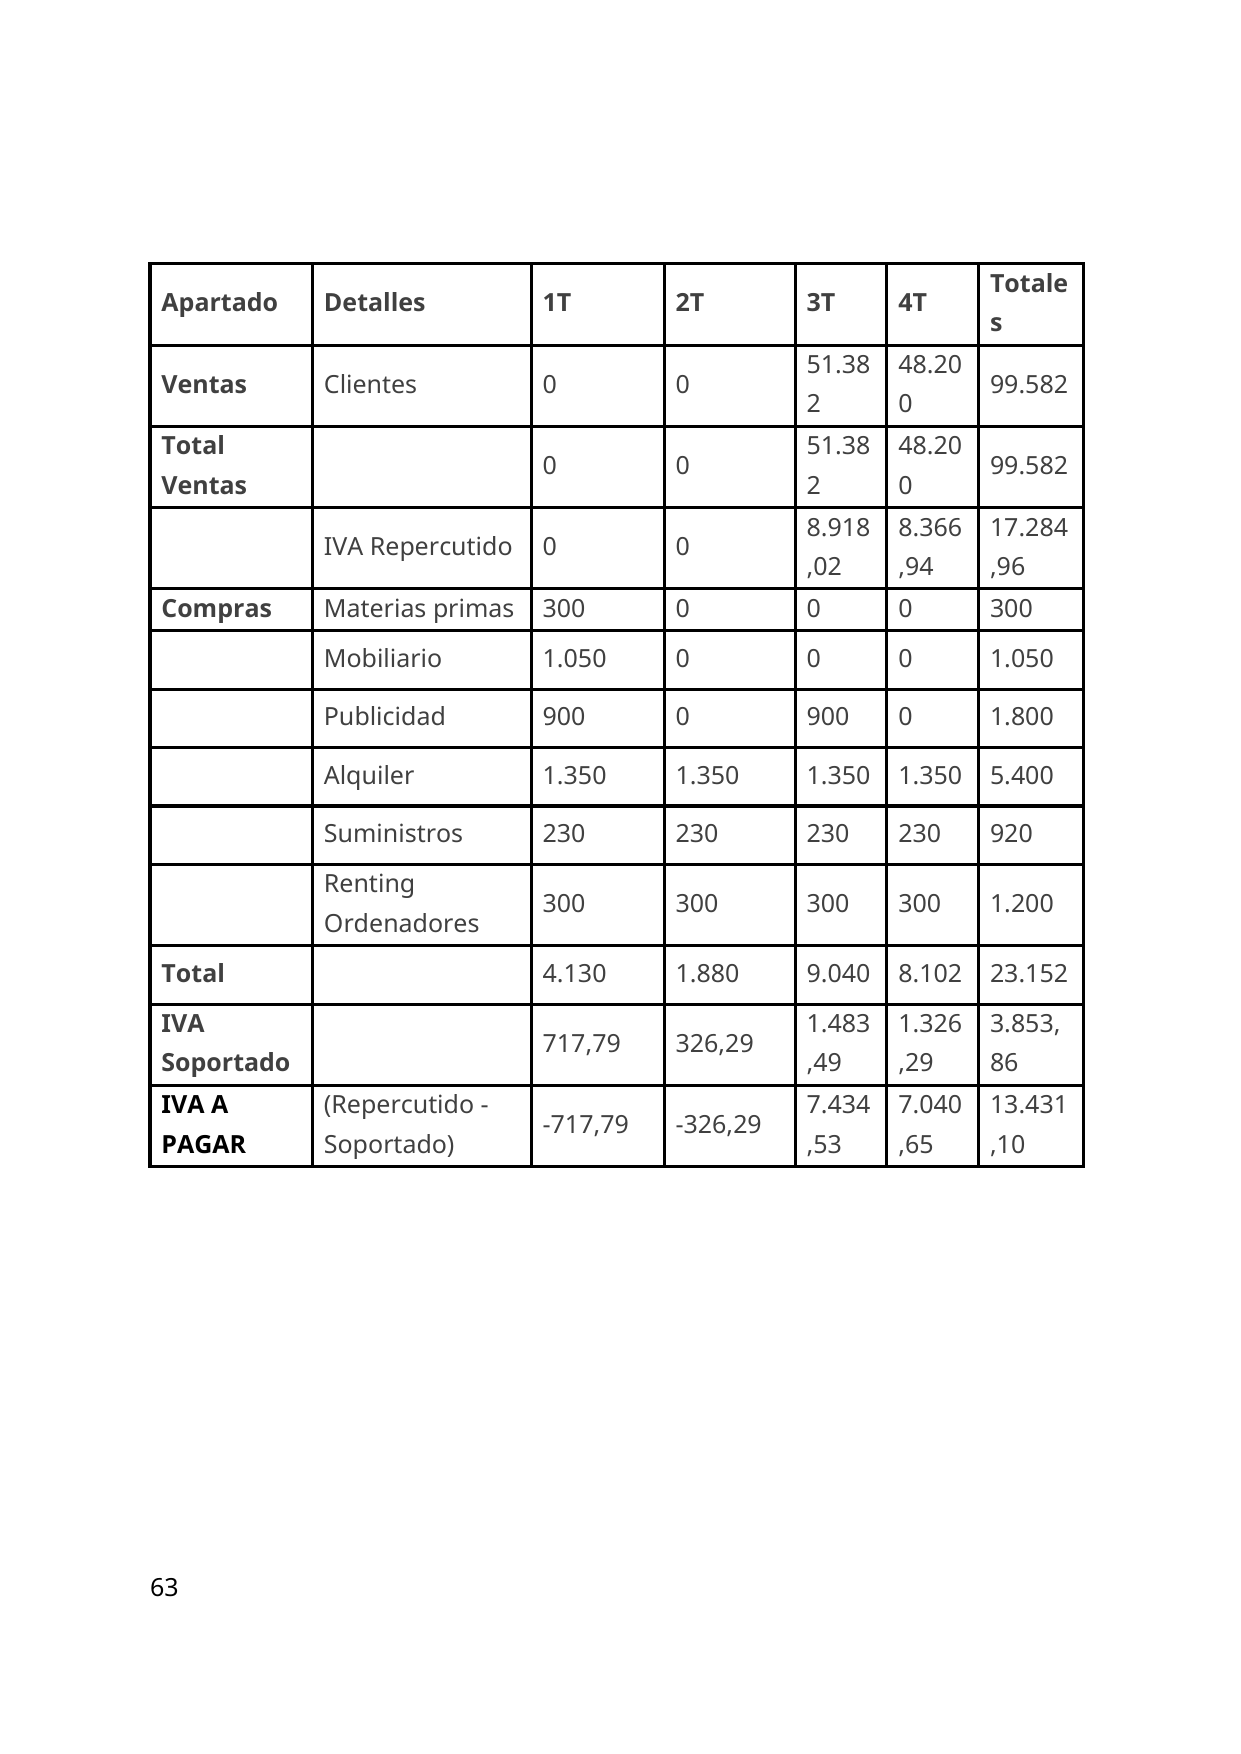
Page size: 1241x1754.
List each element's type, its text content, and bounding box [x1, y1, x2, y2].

table_cell 0 [666, 428, 794, 506]
table_cell 51.382 [797, 428, 885, 506]
table_cell 900 [533, 691, 663, 746]
table_cell [152, 749, 311, 804]
table_cell 0 [666, 691, 794, 746]
table_cell 8.366,94 [888, 509, 977, 587]
table_cell 7.040,65 [888, 1087, 977, 1165]
table_cell Total [152, 947, 311, 1002]
table_cell 1.050 [533, 632, 663, 687]
table_cell 51.382 [797, 347, 885, 425]
table_cell 230 [888, 808, 977, 863]
table_cell Mobiliario [314, 632, 530, 687]
table_cell 300 [533, 590, 663, 629]
table_cell [314, 947, 530, 1002]
table_cell 23.152 [980, 947, 1082, 1002]
table_cell 1.350 [888, 749, 977, 804]
table_cell 230 [797, 808, 885, 863]
table_cell 0 [666, 509, 794, 587]
table_cell [314, 1006, 530, 1084]
table_cell 4.130 [533, 947, 663, 1002]
table_cell 0 [666, 632, 794, 687]
table_cell 0 [666, 347, 794, 425]
table_cell 0 [533, 509, 663, 587]
table_cell [152, 509, 311, 587]
table_cell 3.853,86 [980, 1006, 1082, 1084]
table_cell [152, 632, 311, 687]
table_cell 1.350 [533, 749, 663, 804]
table_cell 300 [533, 866, 663, 944]
table_cell 300 [980, 590, 1082, 629]
table_cell 326,29 [666, 1006, 794, 1084]
table_cell 1.880 [666, 947, 794, 1002]
table_cell 1.800 [980, 691, 1082, 746]
table_cell IVA Soportado [152, 1006, 311, 1084]
table_header Detalles [314, 265, 530, 343]
table_cell 230 [666, 808, 794, 863]
table_cell [152, 691, 311, 746]
table_cell 0 [888, 590, 977, 629]
table_cell Clientes [314, 347, 530, 425]
table_cell 900 [797, 691, 885, 746]
table_cell 48.200 [888, 428, 977, 506]
table_cell 0 [533, 428, 663, 506]
table_cell 13.431,10 [980, 1087, 1082, 1165]
table_cell [152, 808, 311, 863]
table_cell -326,29 [666, 1087, 794, 1165]
table_cell 99.582 [980, 347, 1082, 425]
table_cell 920 [980, 808, 1082, 863]
table_header Apartado [152, 265, 311, 343]
table_cell 1.200 [980, 866, 1082, 944]
table_cell Renting Ordenadores [314, 866, 530, 944]
table_cell 1.350 [666, 749, 794, 804]
table_cell 8.102 [888, 947, 977, 1002]
table_cell 0 [797, 632, 885, 687]
table_cell 300 [666, 866, 794, 944]
table_cell 1.050 [980, 632, 1082, 687]
table_header 4T [888, 265, 977, 343]
table_cell 17.284,96 [980, 509, 1082, 587]
table_header 2T [666, 265, 794, 343]
table_cell 0 [797, 590, 885, 629]
table_cell Materias primas [314, 590, 530, 629]
table_cell 7.434,53 [797, 1087, 885, 1165]
table_cell Ventas [152, 347, 311, 425]
table_cell (Repercutido - Soportado) [314, 1087, 530, 1165]
table_cell 717,79 [533, 1006, 663, 1084]
table_cell Compras [152, 590, 311, 629]
table_cell IVA A PAGAR [152, 1087, 311, 1165]
table_cell 5.400 [980, 749, 1082, 804]
table_header 1T [533, 265, 663, 343]
table_cell 9.040 [797, 947, 885, 1002]
table_cell -717,79 [533, 1087, 663, 1165]
table_cell 300 [797, 866, 885, 944]
table_cell 300 [888, 866, 977, 944]
table_header 3T [797, 265, 885, 343]
table_cell 1.326,29 [888, 1006, 977, 1084]
table_cell 8.918,02 [797, 509, 885, 587]
table_cell Publicidad [314, 691, 530, 746]
table_cell 0 [666, 590, 794, 629]
table_cell 1.350 [797, 749, 885, 804]
table_cell Alquiler [314, 749, 530, 804]
table_header Totales [980, 265, 1082, 343]
table_cell 230 [533, 808, 663, 863]
table_cell [152, 866, 311, 944]
table_cell 1.483,49 [797, 1006, 885, 1084]
table_cell 0 [888, 691, 977, 746]
table_cell 48.200 [888, 347, 977, 425]
table_cell 0 [533, 347, 663, 425]
table_cell [314, 428, 530, 506]
table_cell 0 [888, 632, 977, 687]
table_cell Suministros [314, 808, 530, 863]
table_cell Total Ventas [152, 428, 311, 506]
table_cell 99.582 [980, 428, 1082, 506]
table_cell IVA Repercutido [314, 509, 530, 587]
